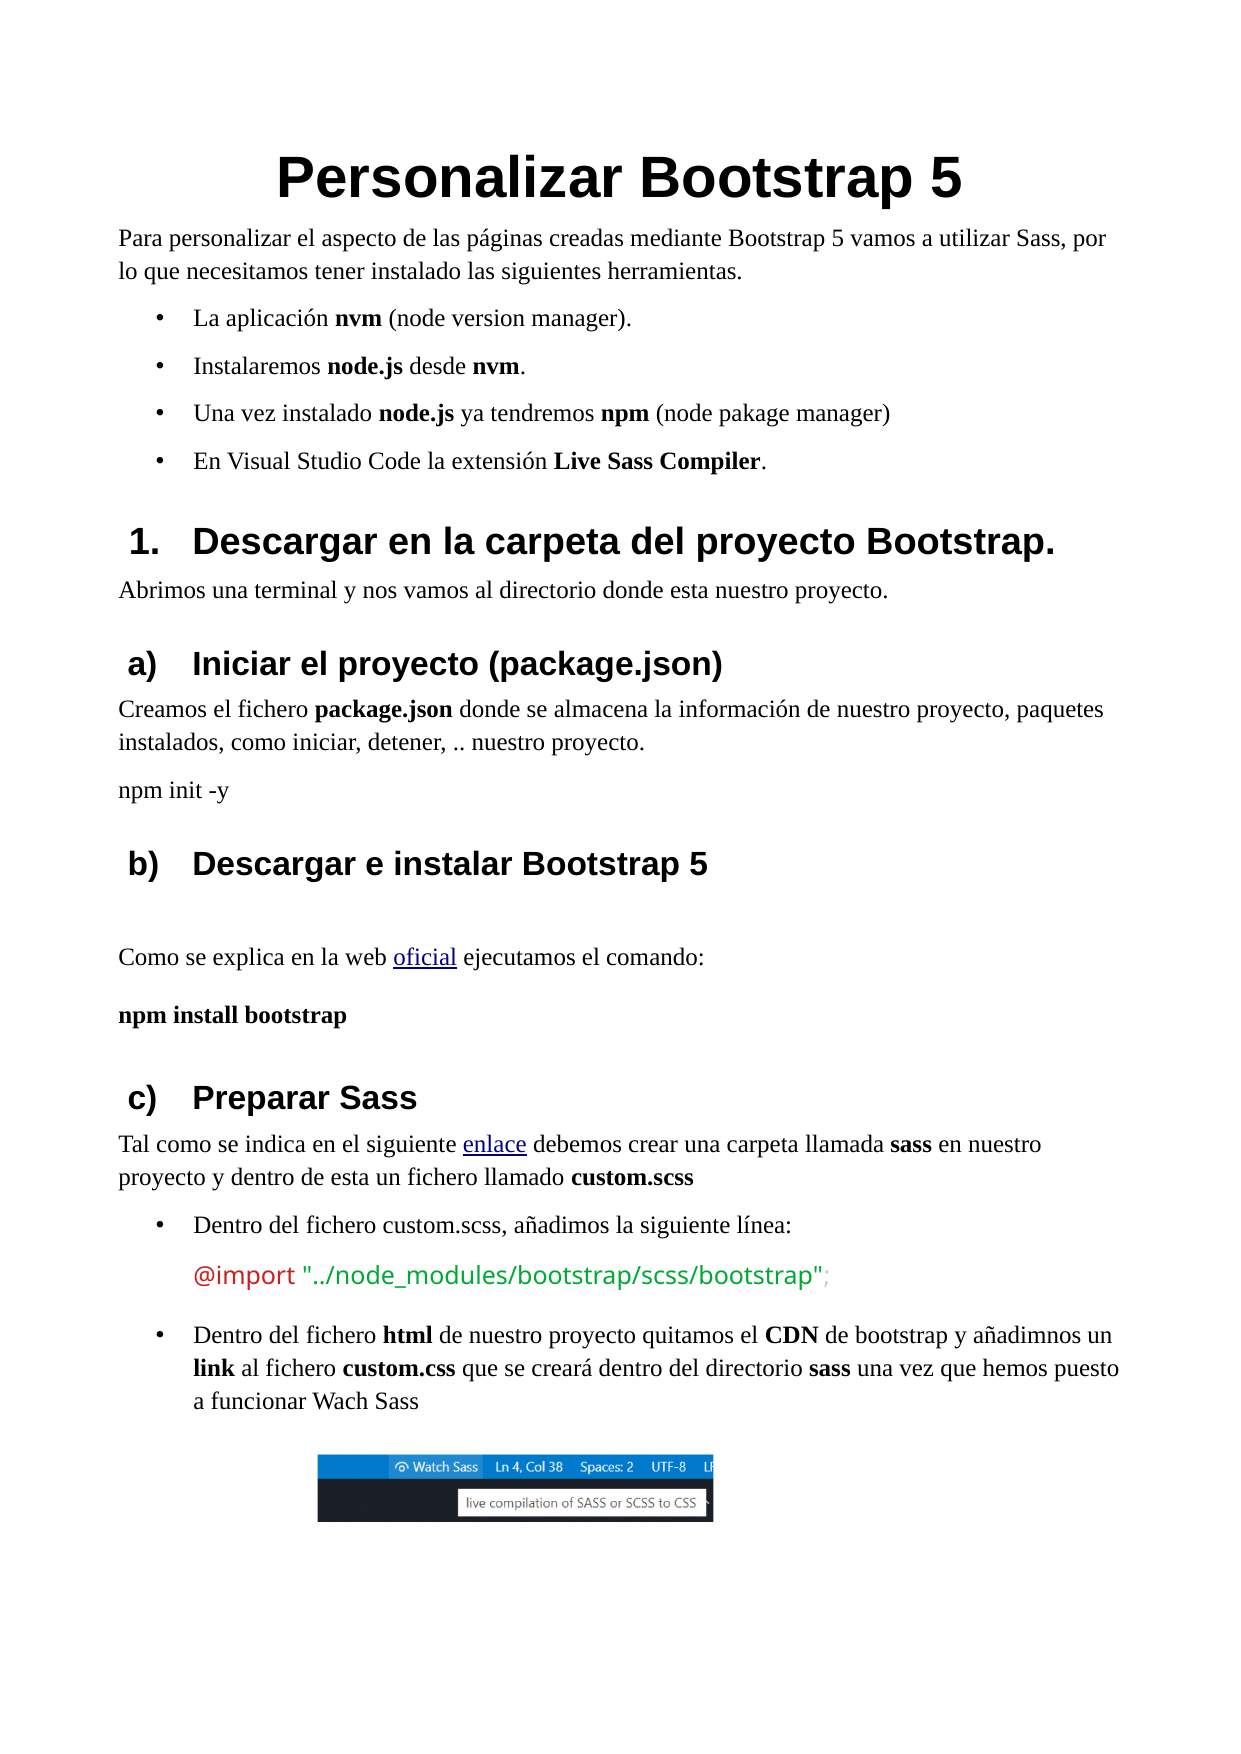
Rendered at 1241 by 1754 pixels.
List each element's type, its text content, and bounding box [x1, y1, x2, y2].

subtitle Descargar e instalar Bootstrap 5 [118, 843, 1122, 882]
text npm install bootstrap [118, 1000, 1122, 1028]
title Personalizar Bootstrap 5 [118, 143, 1122, 210]
text Abrimos una terminal y nos vamos al directorio donde esta nuestro proyecto. [118, 575, 1122, 604]
text npm init -y [118, 775, 1122, 804]
text Como se explica en la web oficial ejecutamos el comando: [118, 942, 1122, 971]
list Una vez instalado node.js ya tendremos npm (node pakage manager) [156, 398, 1122, 427]
list En Visual Studio Code la extensión Live Sass Compiler. [156, 446, 1122, 475]
text Para personalizar el aspecto de las páginas creadas mediante Bootstrap 5 vamos a utilizar Sass, por lo que necesitamos tener instalado las siguientes herramientas. [118, 223, 1122, 284]
text Tal como se indica en el siguiente enlace debemos crear una carpeta llamada sass en nuestro proyecto y dentro de esta un fichero llamado custom.scss [118, 1129, 1122, 1191]
subtitle Preparar Sass [118, 1078, 1122, 1117]
list Dentro del fichero html de nuestro proyecto quitamos el CDN de bootstrap y añadimnos un link al fichero custom.css que se creará dentro del directorio sass una vez que hemos puesto a funcionar Wach Sass [156, 1320, 1122, 1415]
subtitle Descargar en la carpeta del proyecto Bootstrap. [118, 519, 1122, 562]
picture [317, 1427, 714, 1522]
list @import "../node_modules/bootstrap/scss/bootstrap"; [156, 1257, 1122, 1292]
list Instalaremos node.js desde nvm. [156, 351, 1122, 380]
list Dentro del fichero custom.scss, añadimos la siguiente línea: [156, 1210, 1122, 1239]
subtitle Iniciar el proyecto (package.json) [118, 643, 1122, 682]
text Creamos el fichero package.json donde se almacena la información de nuestro proyecto, paquetes instalados, como iniciar, detener, .. nuestro proyecto. [118, 694, 1122, 756]
list La aplicación nvm (node version manager). [156, 303, 1122, 332]
